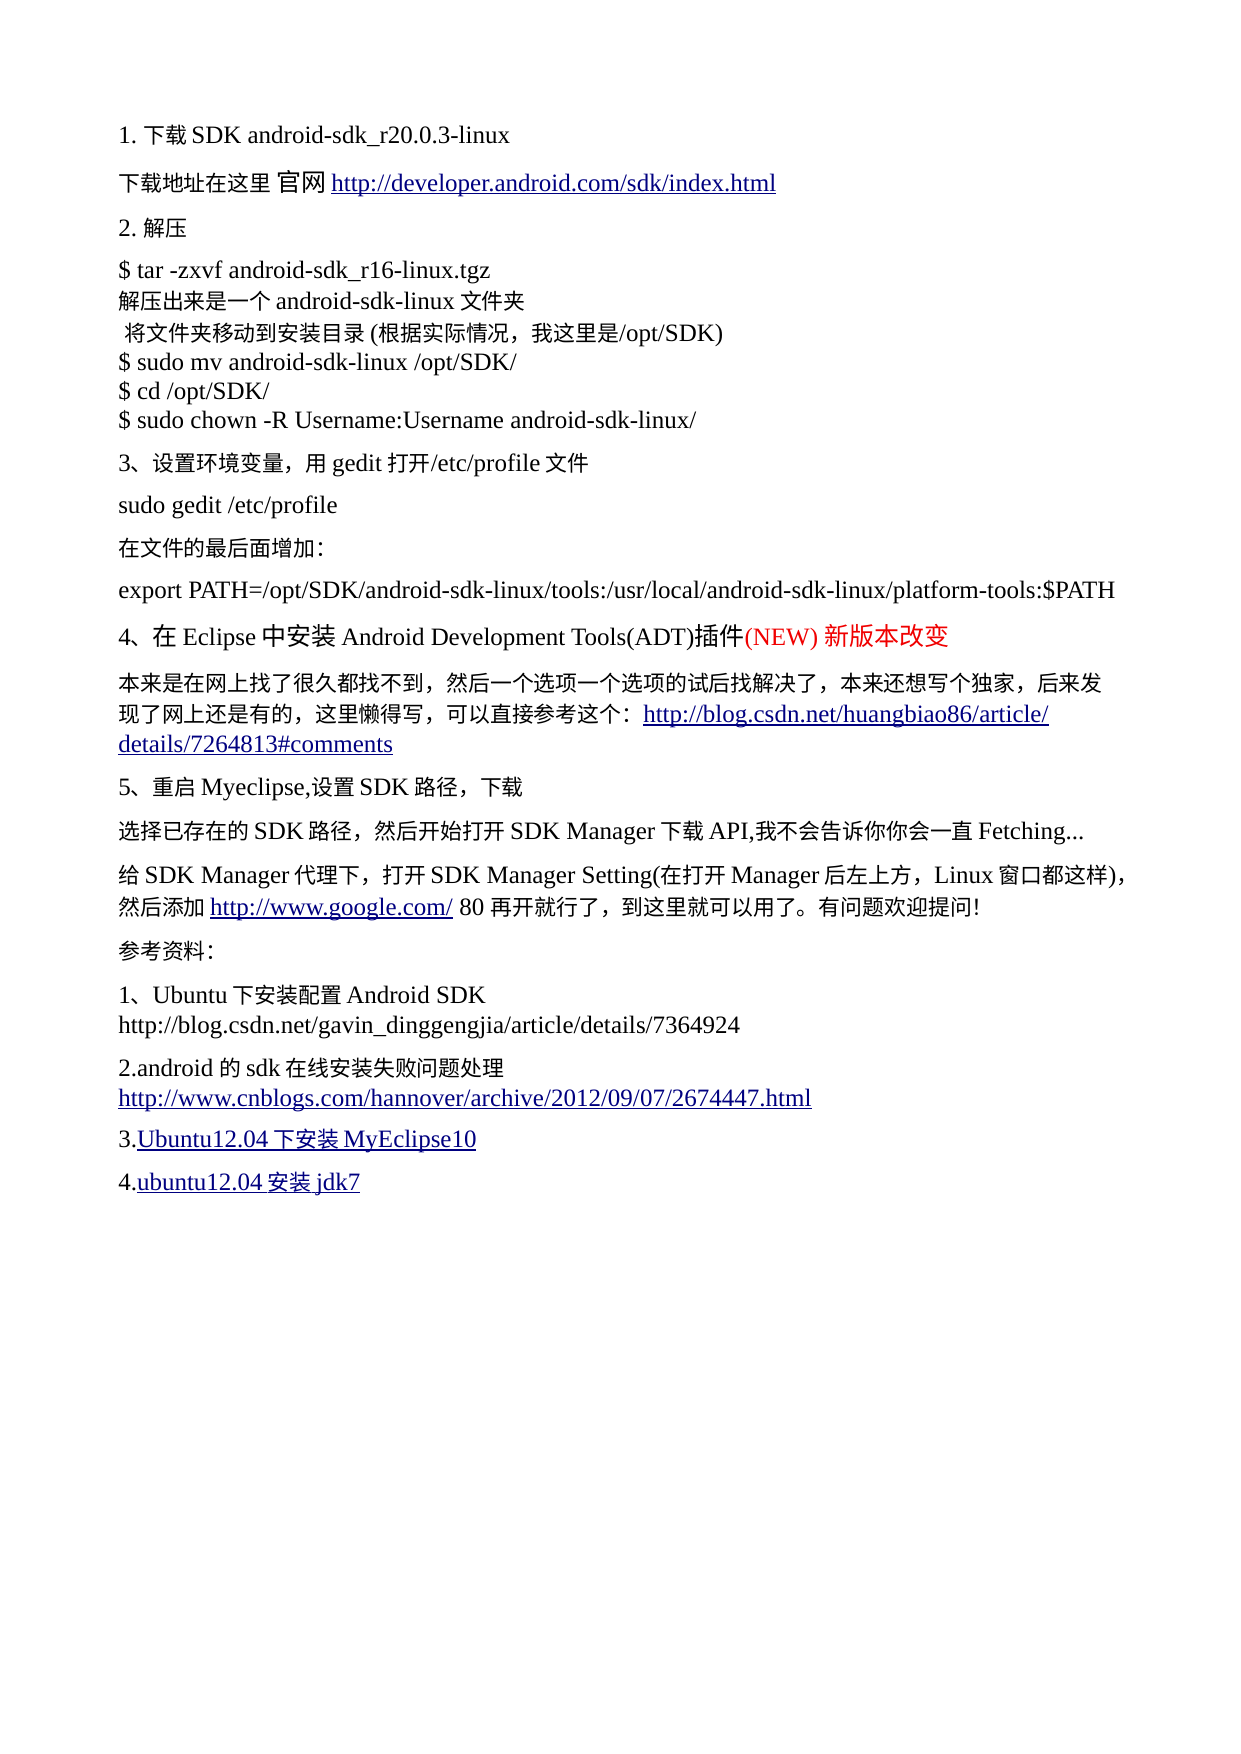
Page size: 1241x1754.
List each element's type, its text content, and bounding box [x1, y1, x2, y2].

text 1、Ubuntu下安装配置Android SDK http://blog.csdn.net/gavin_dinggengjia/article/details/7364924 [118, 978, 1122, 1039]
text 3.Ubuntu12.04下安装MyEclipse10 [118, 1124, 1122, 1154]
text 本来是在网上找了很久都找不到，然后一个选项一个选项的试后找解决了，本来还想写个独家，后来发现了网上还是有的，这里懒得写，可以直接参考这个：http://blog.csdn.net/huangbiao86/article/details/7264813#comments [118, 666, 1122, 758]
text 参考资料： [118, 934, 1122, 966]
text 2. 解压 [118, 211, 1122, 243]
text 在文件的最后面增加： [118, 531, 1122, 563]
text 4、在Eclipse中安装Android Development Tools(ADT)插件(NEW) 新版本改变 [118, 617, 1122, 653]
text $ tar -zxvf android-sdk_r16-linux.tgz 解压出来是一个android-sdk-linux文件夹 将文件夹移动到安装目录 (根据实际情况，我这里是/opt/SDK) $ sudo mv android-sdk-linux /opt/SDK/ $ cd /opt/SDK/ $ sudo chown -R Username:Username android-sdk-linux/ [118, 255, 1122, 433]
text 5、重启Myeclipse,设置SDK路径，下载 [118, 770, 1122, 802]
text 下载地址在这里 官网http://developer.android.com/sdk/index.html [118, 162, 1122, 198]
text 给SDK Manager代理下，打开SDK Manager Setting(在打开Manager后左上方，Linux窗口都这样)，然后添加http://www.google.com/ 80 再开就行了，到这里就可以用了。有问题欢迎提问！ [118, 858, 1122, 922]
text 3、设置环境变量，用gedit打开/etc/profile文件 [118, 446, 1122, 478]
text 4.ubuntu12.04安装jdk7 [118, 1167, 1122, 1196]
text 2.android 的sdk在线安装失败问题处理 http://www.cnblogs.com/hannover/archive/2012/09/07/2674447.html [118, 1051, 1122, 1112]
text export PATH=/opt/SDK/android-sdk-linux/tools:/usr/local/android-sdk-linux/platform-tools:$PATH [118, 576, 1122, 604]
text 1. 下载SDK android-sdk_r20.0.3-linux [118, 118, 1122, 150]
text sudo gedit /etc/profile [118, 490, 1122, 519]
text 选择已存在的SDK路径，然后开始打开SDK Manager下载API,我不会告诉你你会一直Fetching... [118, 814, 1122, 846]
